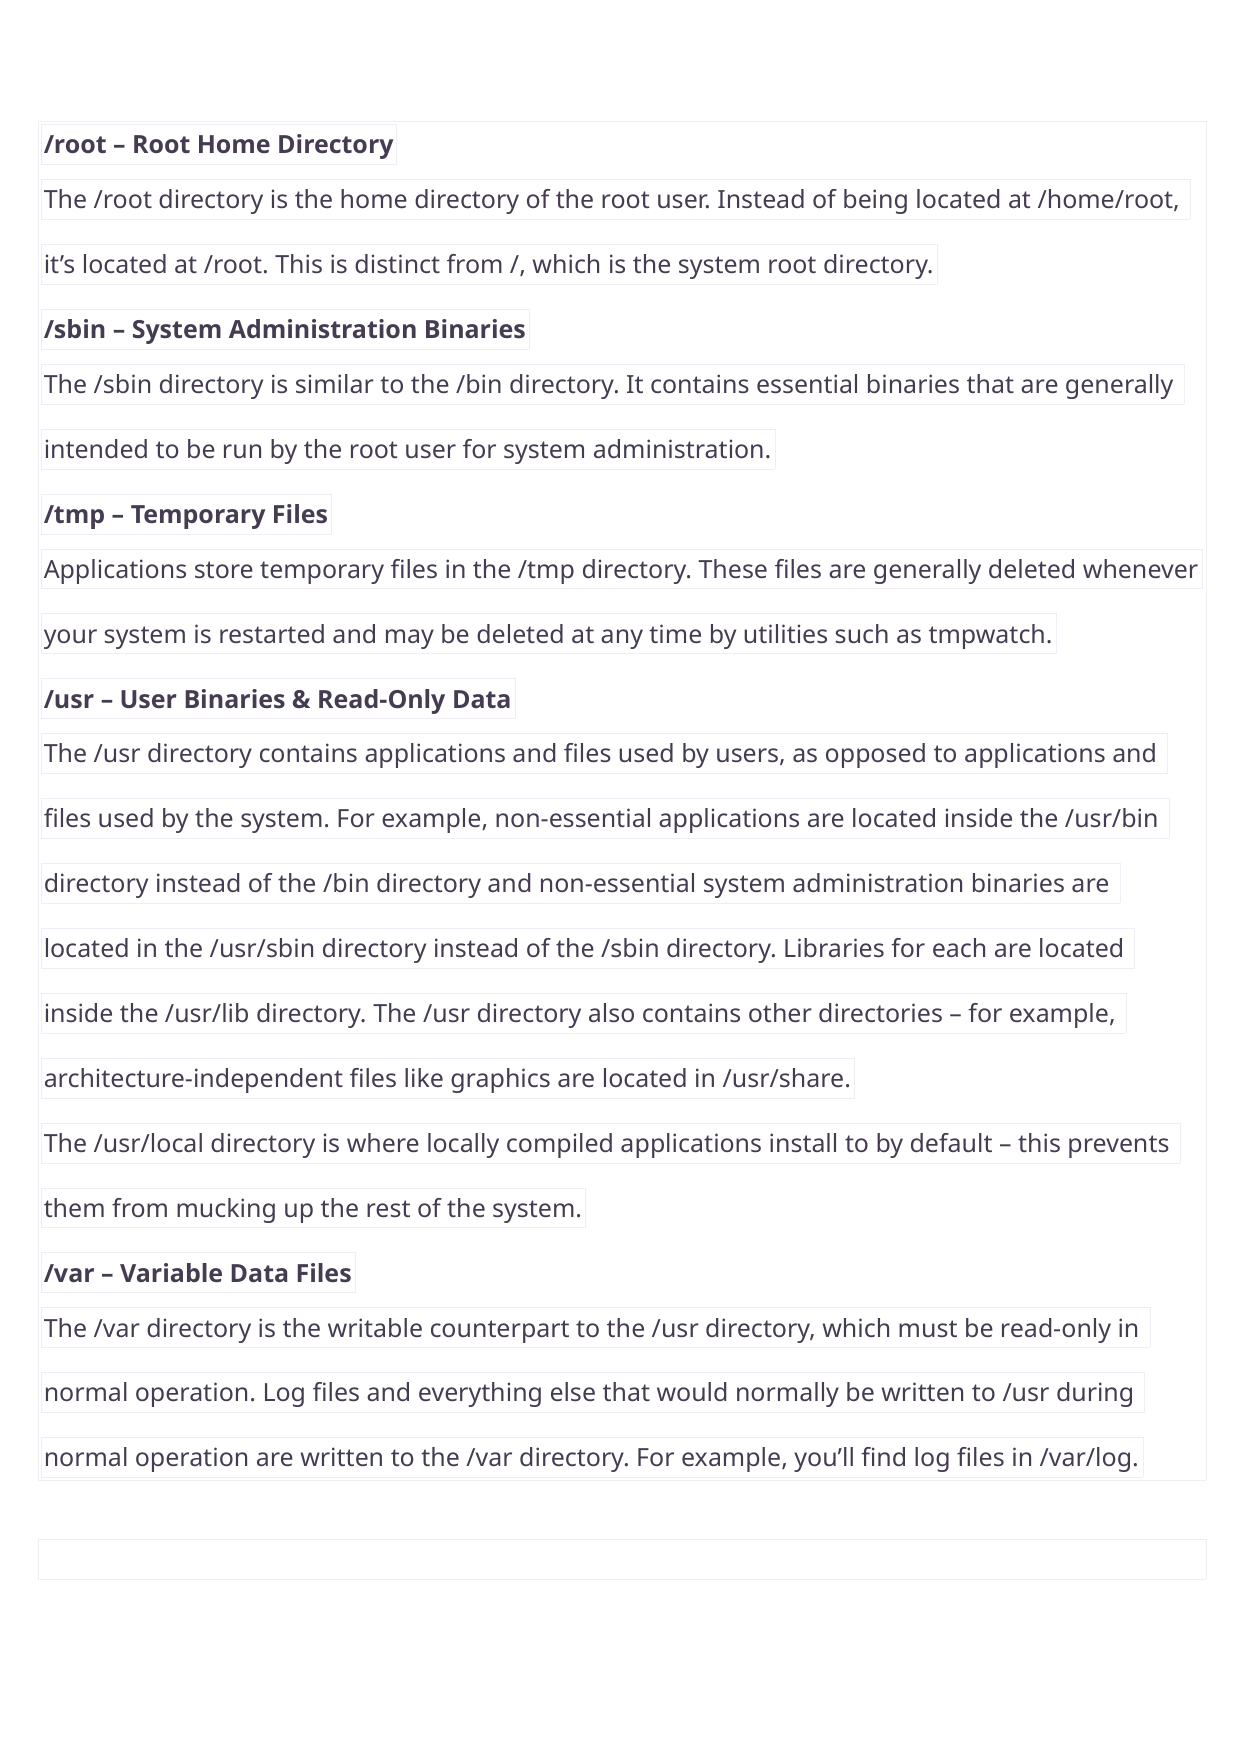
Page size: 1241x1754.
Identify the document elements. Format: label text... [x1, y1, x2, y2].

text The /sbin directory is similar to the /bin directory. It contains essential binaries that are generally intended to be run by the root user for system administration. [39, 361, 1206, 469]
subtitle /tmp – Temporary Files [39, 491, 1206, 534]
text Applications store temporary files in the /tmp directory. These files are generally deleted whenever your system is restarted and may be deleted at any time by utilities such as tmpwatch. [39, 545, 1206, 653]
subtitle /usr – User Binaries & Read-Only Data [39, 675, 1206, 718]
text The /var directory is the writable counterpart to the /usr directory, which must be read-only in normal operation. Log files and everything else that would normally be written to /usr during normal operation are written to the /var directory. For example, you’ll find log files in /var/log. [39, 1304, 1206, 1480]
subtitle /var – Variable Data Files [39, 1249, 1206, 1292]
subtitle /root – Root Home Directory [39, 122, 1206, 164]
text The /usr directory contains applications and files used by users, as opposed to applications and files used by the system. For example, non-essential applications are located inside the /usr/bin directory instead of the /bin directory and non-essential system administration binaries are located in the /usr/sbin directory instead of the /sbin directory. Libraries for each are located inside the /usr/lib directory. The /usr directory also contains other directories – for example, architecture-independent files like graphics are located in /usr/share. [39, 730, 1206, 1098]
text The /root directory is the home directory of the root user. Instead of being located at /home/root, it’s located at /root. This is distinct from /, which is the system root directory. [39, 176, 1206, 284]
subtitle /sbin – System Administration Binaries [39, 306, 1206, 349]
text The /usr/local directory is where locally compiled applications install to by default – this prevents them from mucking up the rest of the system. [39, 1119, 1206, 1227]
